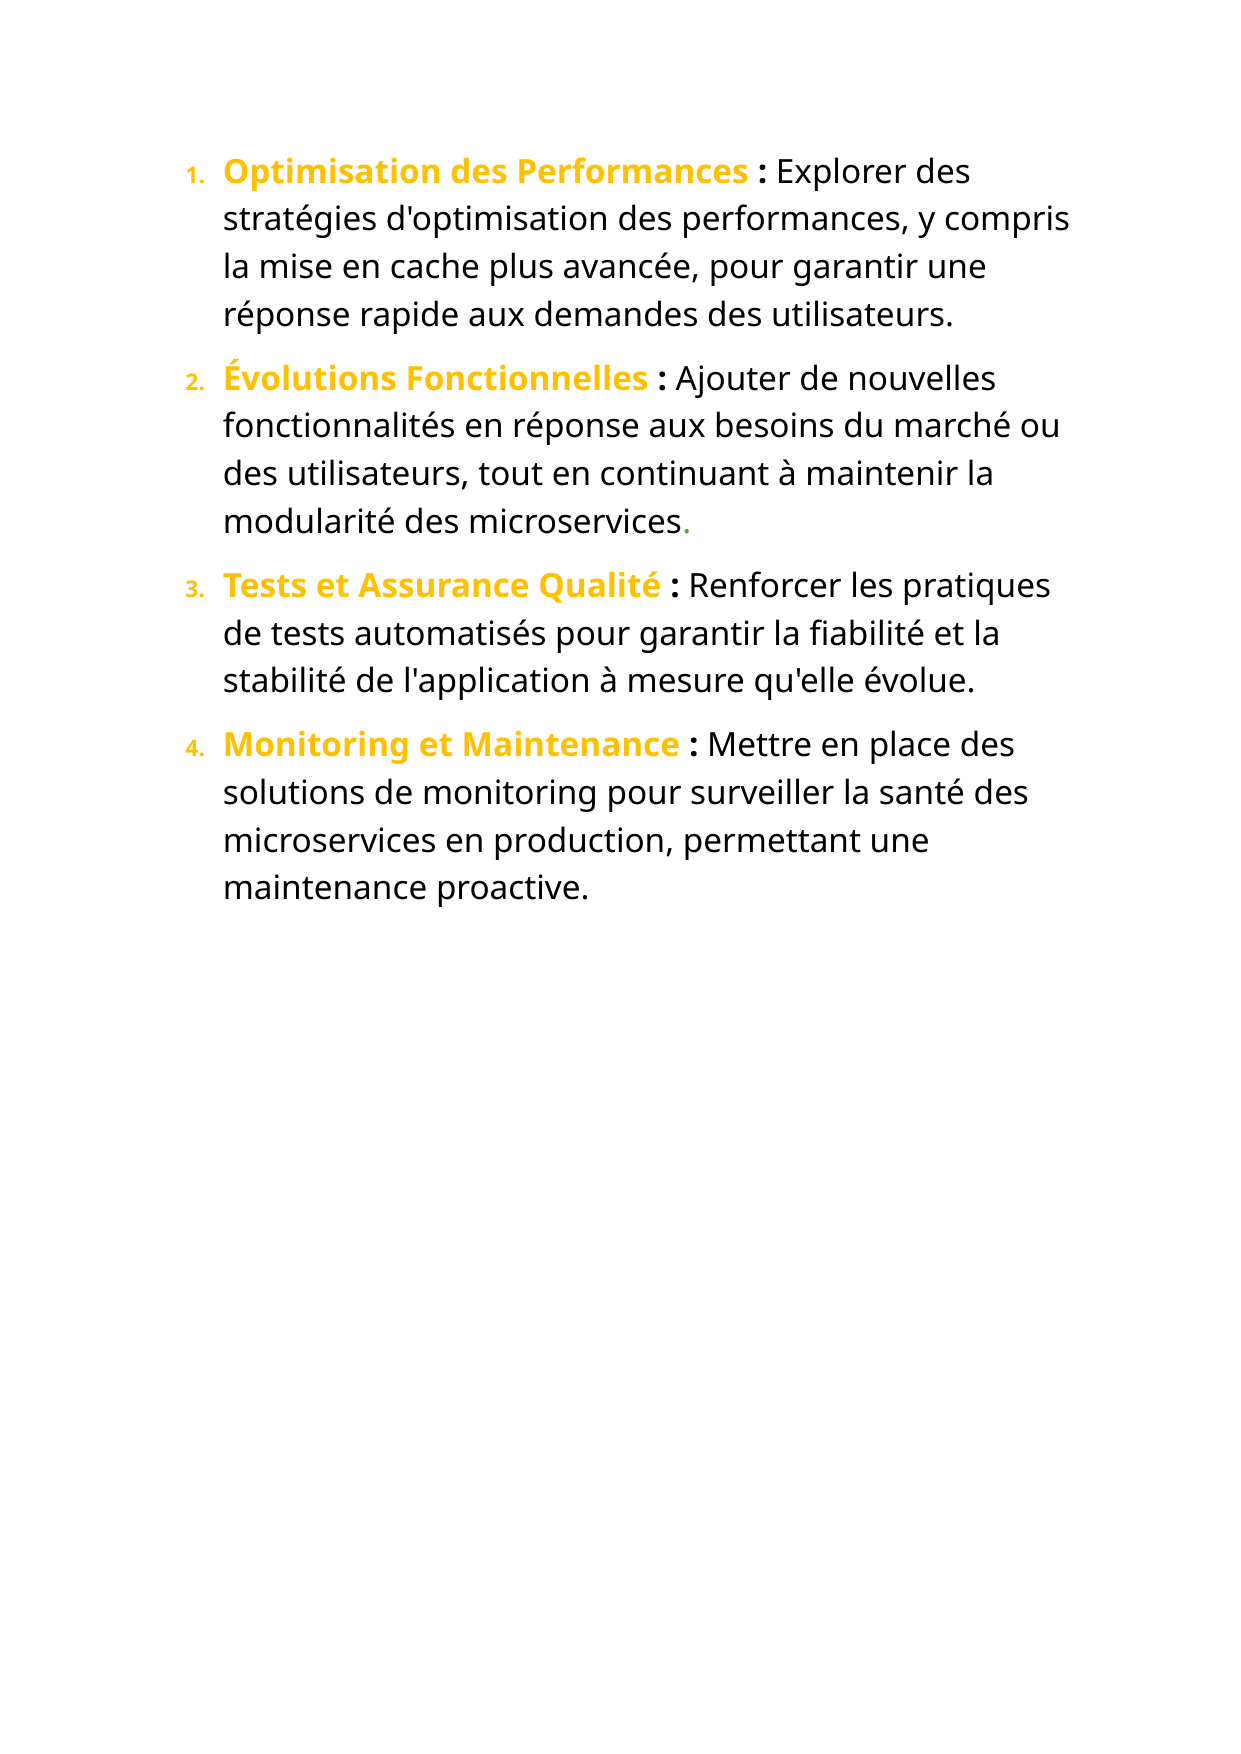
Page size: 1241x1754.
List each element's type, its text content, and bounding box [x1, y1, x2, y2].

list Évolutions Fonctionnelles : Ajouter de nouvelles fonctionnalités en réponse aux besoins du marché ou des utilisateurs, tout en continuant à maintenir la modularité des microservices. [185, 355, 1093, 543]
list Optimisation des Performances : Explorer des stratégies d'optimisation des performances, y compris la mise en cache plus avancée, pour garantir une réponse rapide aux demandes des utilisateurs. [185, 148, 1093, 336]
list Tests et Assurance Qualité : Renforcer les pratiques de tests automatisés pour garantir la fiabilité et la stabilité de l'application à mesure qu'elle évolue. [185, 562, 1093, 702]
list Monitoring et Maintenance : Mettre en place des solutions de monitoring pour surveiller la santé des microservices en production, permettant une maintenance proactive. [185, 721, 1093, 909]
